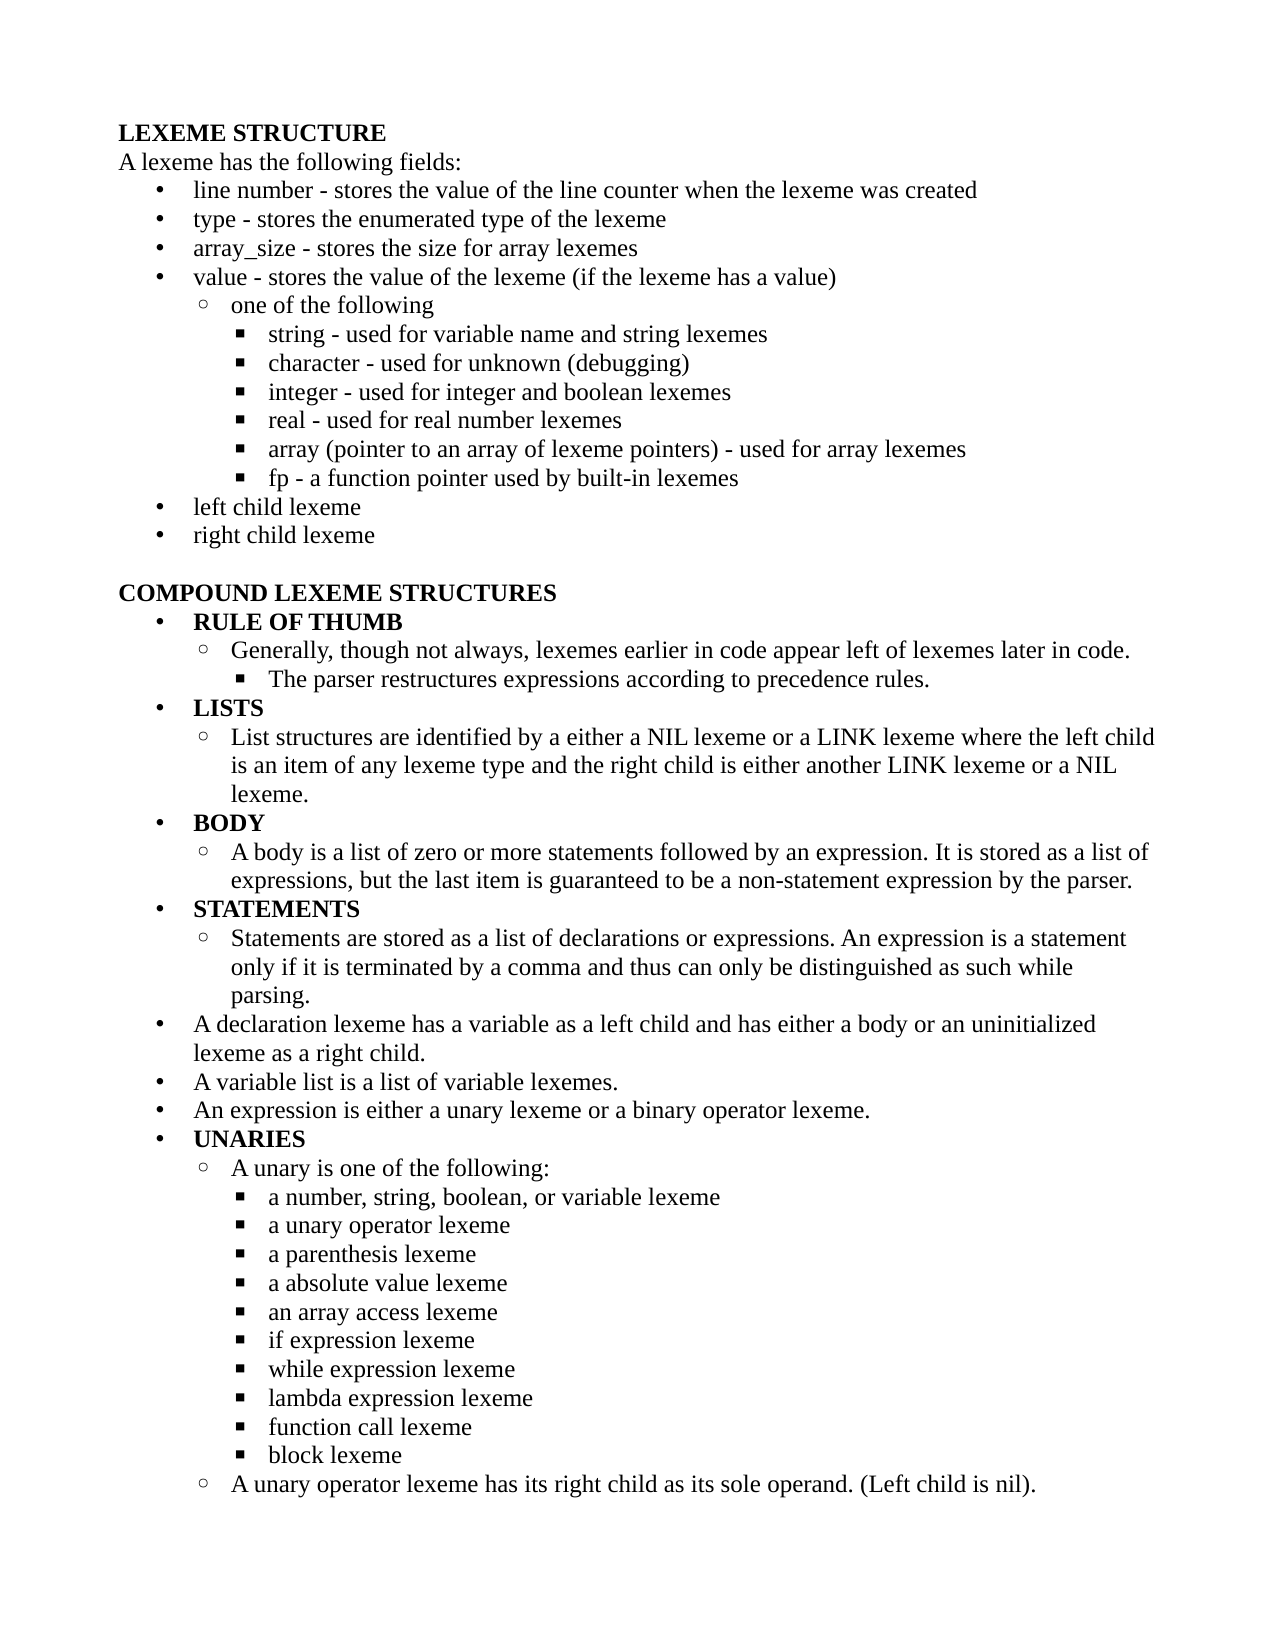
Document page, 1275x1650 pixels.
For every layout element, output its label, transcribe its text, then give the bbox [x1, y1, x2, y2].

list LISTS [156, 693, 1157, 722]
list left child lexeme [156, 492, 1157, 521]
list type - stores the enumerated type of the lexeme [156, 204, 1157, 233]
list RULE OF THUMB [156, 607, 1157, 636]
list a parenthesis lexeme [231, 1239, 1157, 1268]
list string - used for variable name and string lexemes [231, 319, 1157, 348]
text A lexeme has the following fields: [118, 147, 1157, 176]
list a unary operator lexeme [231, 1211, 1157, 1239]
list block lexeme [231, 1441, 1157, 1469]
list STATEMENTS [156, 894, 1157, 923]
list A body is a list of zero or more statements followed by an expression. It is stored as a list of expressions, but the last item is guaranteed to be a non-statement expression by the parser. [193, 837, 1157, 894]
list while expression lexeme [231, 1354, 1157, 1383]
list A unary is one of the following: [193, 1153, 1157, 1182]
list A unary operator lexeme has its right child as its sole operand. (Left child is nil). [193, 1469, 1157, 1498]
list List structures are identified by a either a NIL lexeme or a LINK lexeme where the left child is an item of any lexeme type and the right child is either another LINK lexeme or a NIL lexeme. [193, 722, 1157, 808]
list a absolute value lexeme [231, 1268, 1157, 1297]
list character - used for unknown (debugging) [231, 348, 1157, 377]
list Statements are stored as a list of declarations or expressions. An expression is a statement only if it is terminated by a comma and thus can only be distinguished as such while parsing. [193, 923, 1157, 1009]
list UNARIES [156, 1124, 1157, 1153]
list lambda expression lexeme [231, 1383, 1157, 1412]
list value - stores the value of the lexeme (if the lexeme has a value) [156, 262, 1157, 291]
list function call lexeme [231, 1412, 1157, 1441]
text LEXEME STRUCTURE [118, 118, 1157, 147]
list BODY [156, 808, 1157, 837]
list An expression is either a unary lexeme or a binary operator lexeme. [156, 1096, 1157, 1124]
list The parser restructures expressions according to precedence rules. [231, 664, 1157, 693]
list array_size - stores the size for array lexemes [156, 233, 1157, 262]
list line number - stores the value of the line counter when the lexeme was created [156, 176, 1157, 204]
list a number, string, boolean, or variable lexeme [231, 1182, 1157, 1211]
list if expression lexeme [231, 1326, 1157, 1354]
list integer - used for integer and boolean lexemes [231, 377, 1157, 406]
list A declaration lexeme has a variable as a left child and has either a body or an uninitialized lexeme as a right child. [156, 1009, 1157, 1067]
list an array access lexeme [231, 1297, 1157, 1326]
list A variable list is a list of variable lexemes. [156, 1067, 1157, 1096]
list right child lexeme [156, 521, 1157, 549]
list real - used for real number lexemes [231, 406, 1157, 434]
text COMPOUND LEXEME STRUCTURES [118, 578, 1157, 607]
list array (pointer to an array of lexeme pointers) - used for array lexemes [231, 434, 1157, 463]
list fp - a function pointer used by built-in lexemes [231, 463, 1157, 492]
list Generally, though not always, lexemes earlier in code appear left of lexemes later in code. [193, 636, 1157, 664]
list one of the following [193, 291, 1157, 319]
